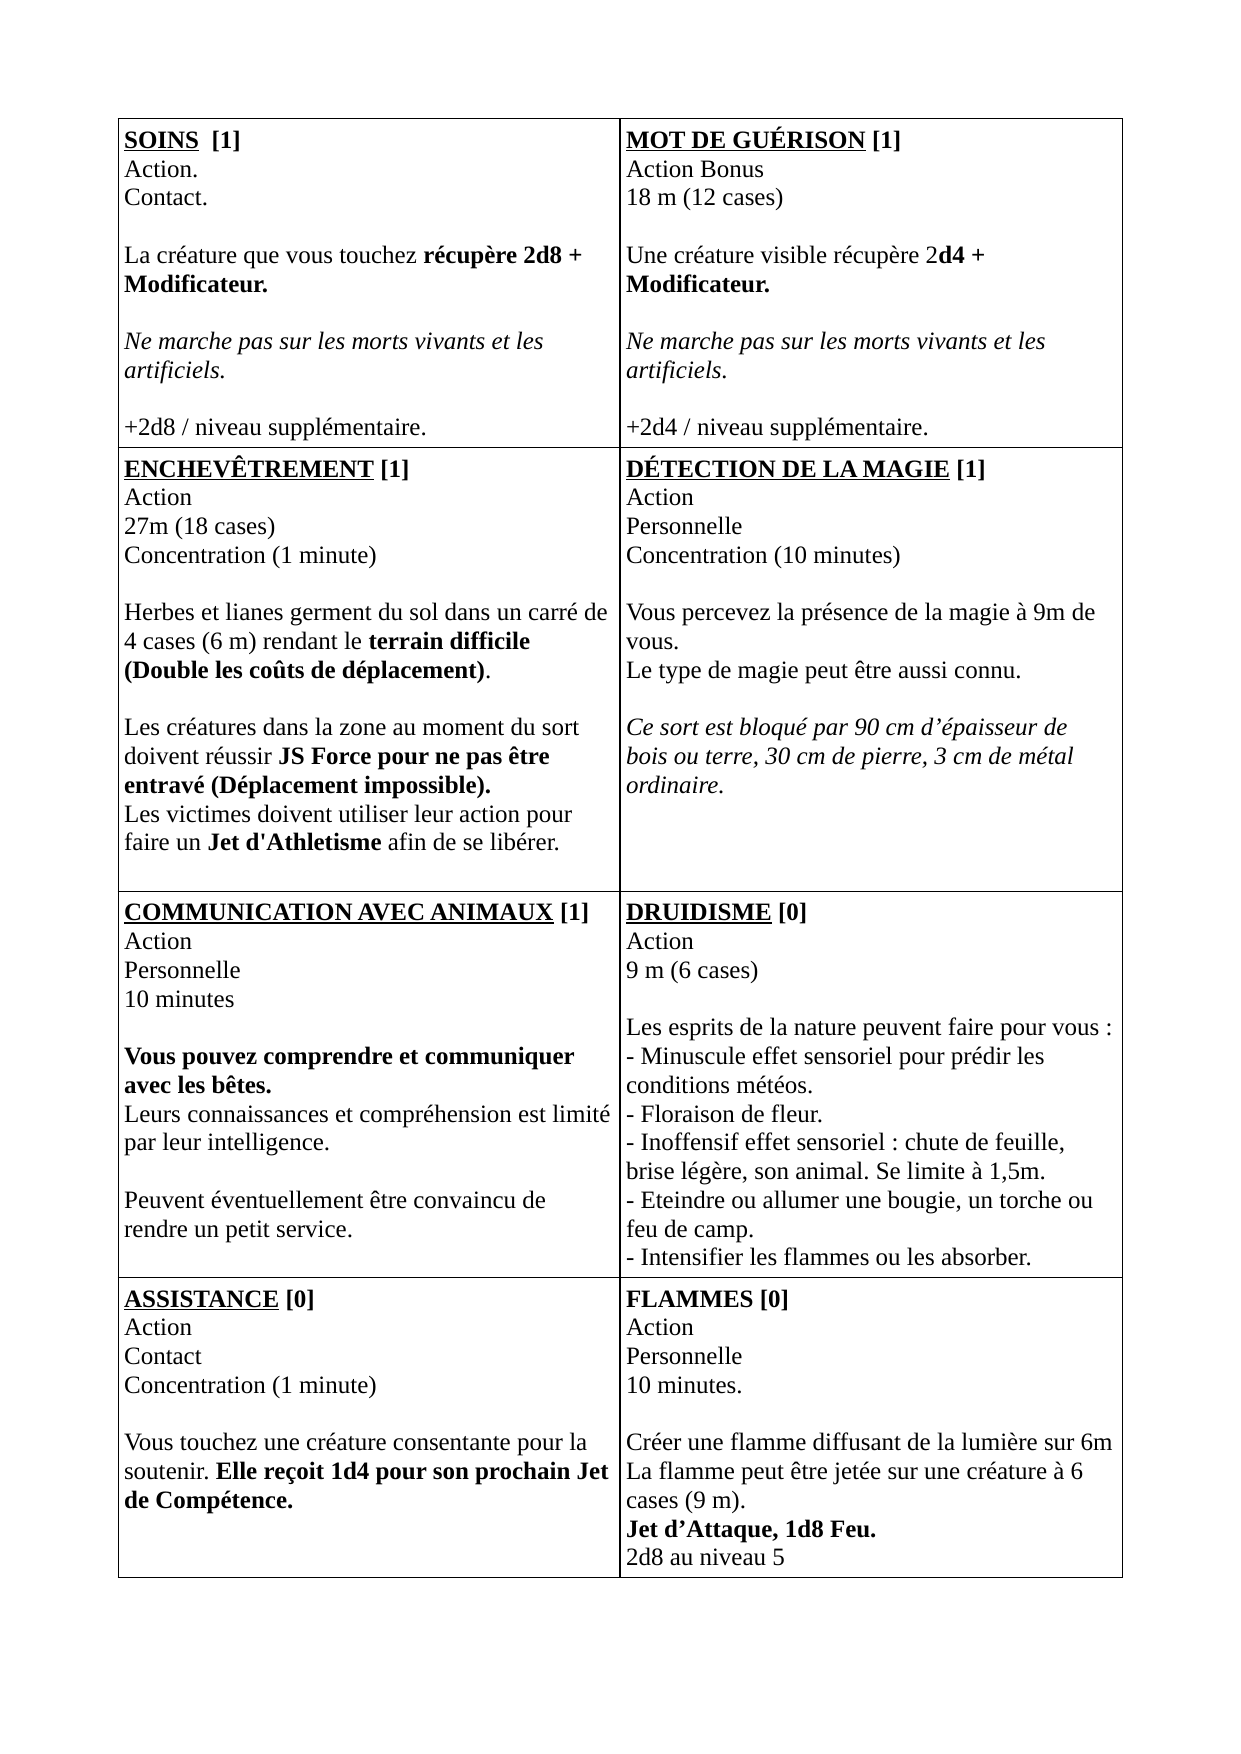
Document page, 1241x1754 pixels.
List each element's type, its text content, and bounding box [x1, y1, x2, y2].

table_cell DRUIDISME [0] Action 9 m (6 cases) Les esprits de la nature peuvent faire pour vous : - Minuscule effet sensoriel pour prédir les conditions météos. - Floraison de fleur. - Inoffensif effet sensoriel : chute de feuille, brise légère, son animal. Se limite à 1,5m. - Eteindre ou allumer une bougie, un torche ou feu de camp. - Intensifier les flammes ou les absorber. [621, 892, 1122, 1277]
table_cell ENCHEVÊTREMENT [1] Action 27m (18 cases) Concentration (1 minute) Herbes et lianes germent du sol dans un carré de 4 cases (6 m) rendant le terrain difficile (Double les coûts de déplacement). Les créatures dans la zone au moment du sort doivent réussir JS Force pour ne pas être entravé (Déplacement impossible). Les victimes doivent utiliser leur action pour faire un Jet d'Athletisme afin de se libérer. [119, 448, 619, 891]
table_cell COMMUNICATION AVEC ANIMAUX [1] Action Personnelle 10 minutes Vous pouvez comprendre et communiquer avec les bêtes. Leurs connaissances et compréhension est limité par leur intelligence. Peuvent éventuellement être convaincu de rendre un petit service. [119, 892, 619, 1277]
table_cell ASSISTANCE [0] Action Contact Concentration (1 minute) Vous touchez une créature consentante pour la soutenir. Elle reçoit 1d4 pour son prochain Jet de Compétence. [119, 1278, 619, 1577]
table_header MOT DE GUÉRISON [1] Action Bonus 18 m (12 cases) Une créature visible récupère 2d4 + Modificateur. Ne marche pas sur les morts vivants et les artificiels. +2d4 / niveau supplémentaire. [621, 119, 1122, 447]
table_header SOINS [1] Action. Contact. La créature que vous touchez récupère 2d8 + Modificateur. Ne marche pas sur les morts vivants et les artificiels. +2d8 / niveau supplémentaire. [119, 119, 619, 447]
table_cell DÉTECTION DE LA MAGIE [1] Action Personnelle Concentration (10 minutes) Vous percevez la présence de la magie à 9m de vous. Le type de magie peut être aussi connu. Ce sort est bloqué par 90 cm d’épaisseur de bois ou terre, 30 cm de pierre, 3 cm de métal ordinaire. [621, 448, 1122, 891]
table_cell FLAMMES [0] Action Personnelle 10 minutes. Créer une flamme diffusant de la lumière sur 6m La flamme peut être jetée sur une créature à 6 cases (9 m). Jet d’Attaque, 1d8 Feu. 2d8 au niveau 5 [621, 1278, 1122, 1577]
